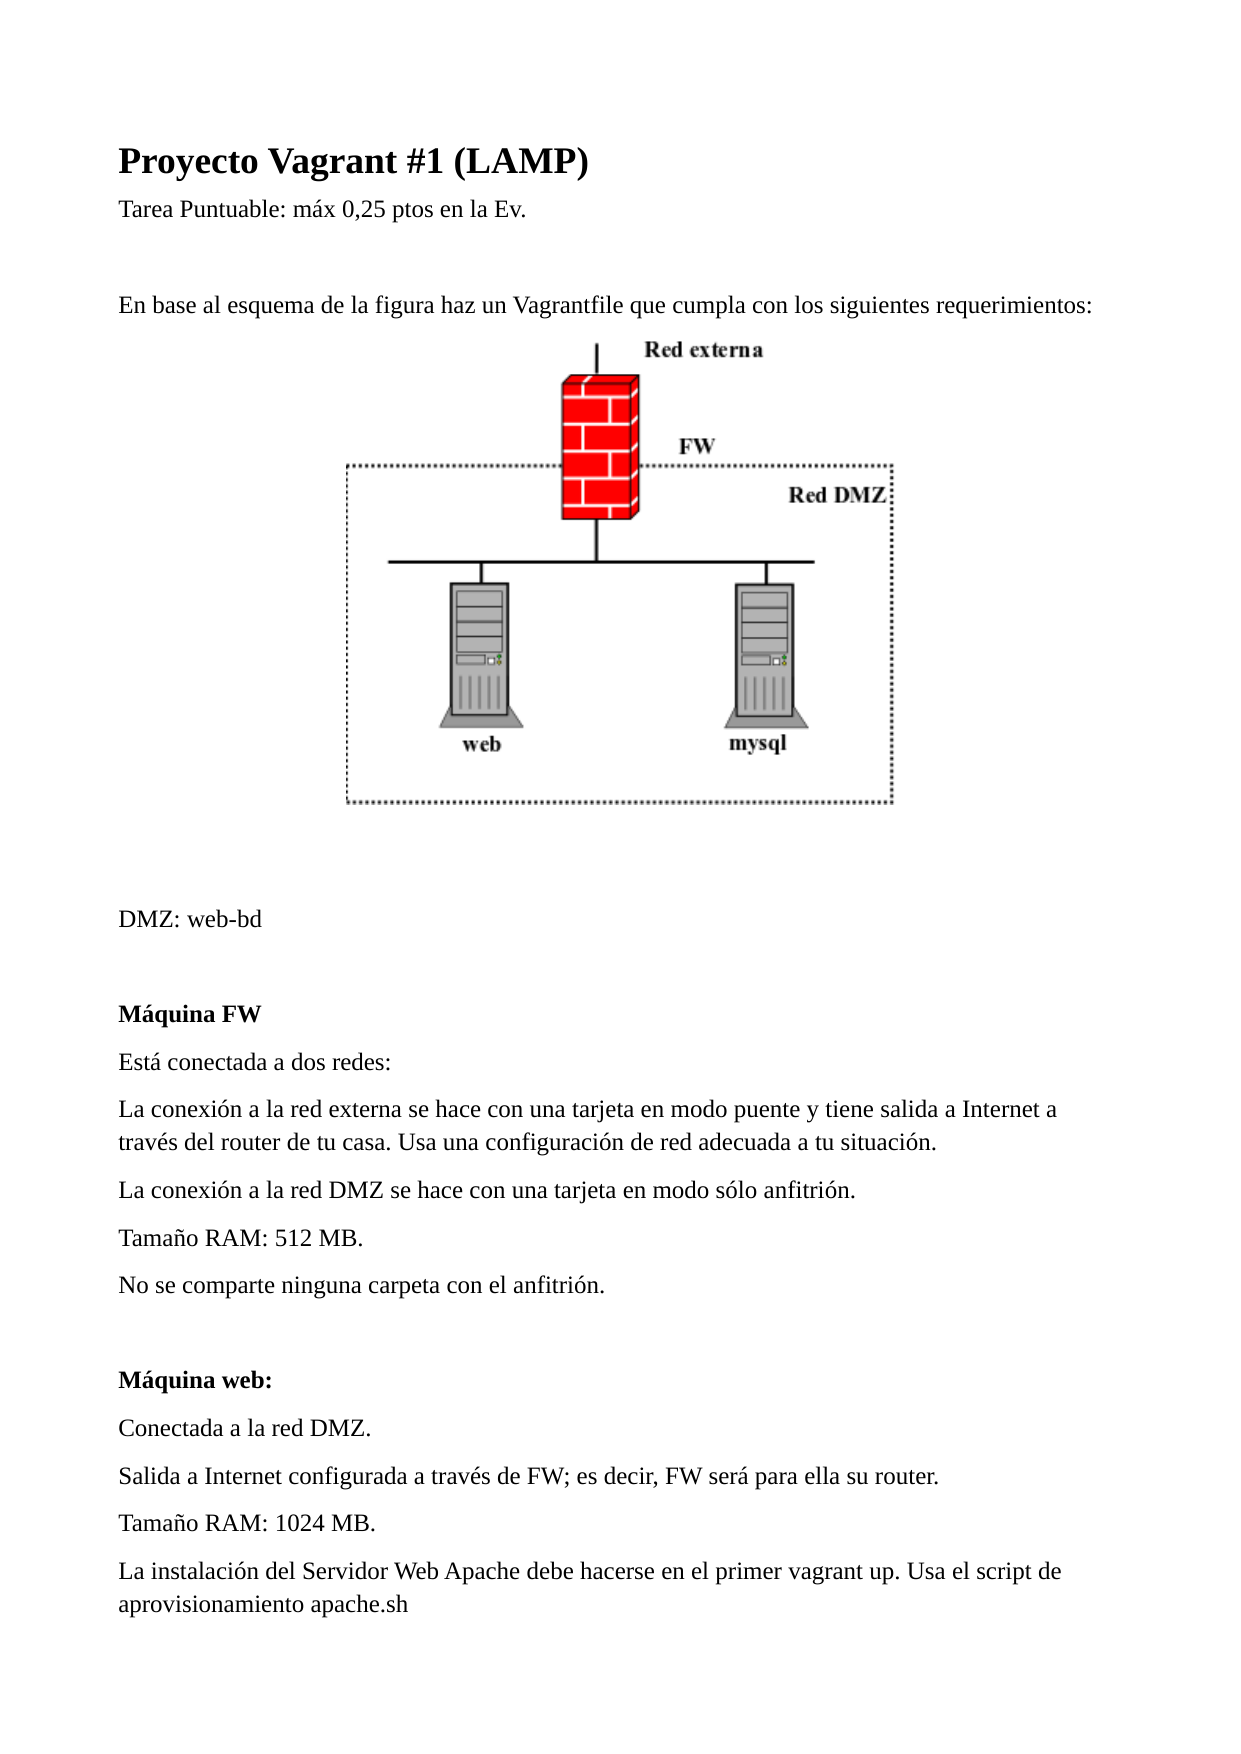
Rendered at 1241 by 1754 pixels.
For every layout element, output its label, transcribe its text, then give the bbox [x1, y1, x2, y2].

text La instalación del Servidor Web Apache debe hacerse en el primer vagrant up. Usa el script de aprovisionamiento apache.sh [118, 1556, 1122, 1618]
text La conexión a la red externa se hace con una tarjeta en modo puente y tiene salida a Internet a través del router de tu casa. Usa una configuración de red adecuada a tu situación. [118, 1094, 1122, 1156]
text Tamaño RAM: 1024 MB. [118, 1508, 1122, 1537]
text No se comparte ninguna carpeta con el anfitrión. [118, 1270, 1122, 1299]
text Conectada a la red DMZ. [118, 1413, 1122, 1442]
text Tamaño RAM: 512 MB. [118, 1223, 1122, 1251]
subtitle Proyecto Vagrant #1 (LAMP) [118, 139, 1122, 182]
text Máquina FW [118, 999, 1122, 1028]
text En base al esquema de la figura haz un Vagrantfile que cumpla con los siguientes requerimientos: [118, 290, 1122, 318]
text Está conectada a dos redes: [118, 1047, 1122, 1076]
picture [346, 337, 895, 805]
text Máquina web: [118, 1366, 1122, 1394]
text Salida a Internet configurada a través de FW; es decir, FW será para ella su router. [118, 1461, 1122, 1489]
text DMZ: web-bd [118, 904, 1122, 933]
text La conexión a la red DMZ se hace con una tarjeta en modo sólo anfitrión. [118, 1175, 1122, 1204]
text Tarea Puntuable: máx 0,25 ptos en la Ev. [118, 194, 1122, 223]
